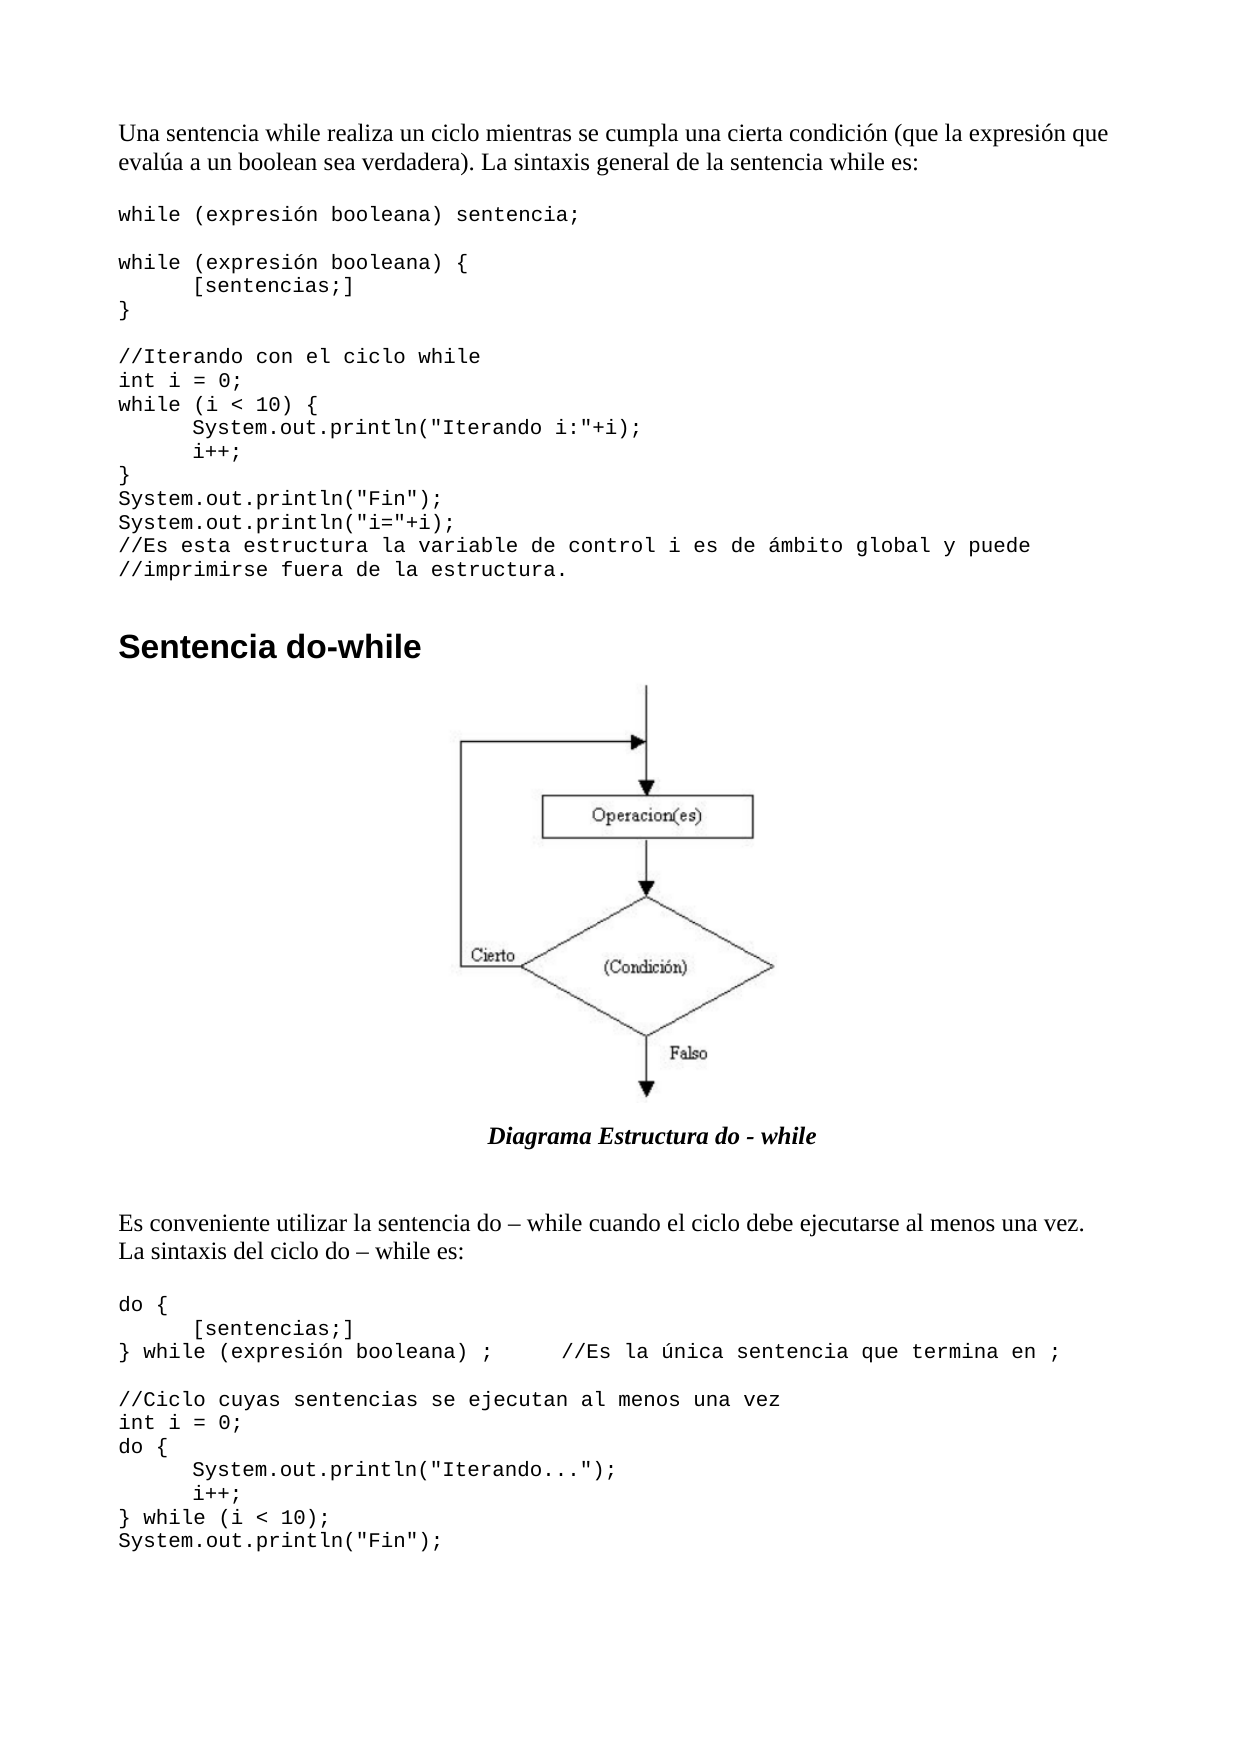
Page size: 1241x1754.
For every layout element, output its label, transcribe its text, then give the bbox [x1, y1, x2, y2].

text do { [118, 1436, 1122, 1459]
text [sentencias;] [118, 1318, 1122, 1341]
text } [118, 299, 1122, 323]
text //Iterando con el ciclo while [118, 346, 1122, 370]
text System.out.println("Iterando i:"+i); [118, 417, 1122, 441]
text Es conveniente utilizar la sentencia do – while cuando el ciclo debe ejecutarse al menos una vez. [118, 1208, 1122, 1236]
text while (i < 10) { [118, 393, 1122, 417]
text } while (expresión booleana) ; //Es la única sentencia que termina en ; [118, 1341, 1122, 1365]
text int i = 0; [118, 370, 1122, 393]
text [sentencias;] [118, 275, 1122, 299]
text //Es esta estructura la variable de control i es de ámbito global y puede //imprimirse fuera de la estructura. [118, 535, 1122, 583]
text System.out.println("i="+i); [118, 512, 1122, 535]
picture [422, 678, 819, 1103]
text System.out.println("Fin"); [118, 1530, 1122, 1554]
text while (expresión booleana) { [118, 252, 1122, 275]
text do { [118, 1294, 1122, 1318]
text Diagrama Estructura do - while [118, 1121, 1122, 1150]
text System.out.println("Iterando..."); [118, 1459, 1122, 1483]
text Una sentencia while realiza un ciclo mientras se cumpla una cierta condición (que la expresión que [118, 118, 1122, 147]
subtitle Sentencia do-while [118, 627, 1122, 666]
text } while (i < 10); [118, 1507, 1122, 1530]
text i++; [118, 441, 1122, 464]
text int i = 0; [118, 1412, 1122, 1436]
text } [118, 464, 1122, 488]
text //Ciclo cuyas sentencias se ejecutan al menos una vez [118, 1388, 1122, 1412]
text System.out.println("Fin"); [118, 488, 1122, 512]
text while (expresión booleana) sentencia; [118, 204, 1122, 228]
text La sintaxis del ciclo do – while es: [118, 1236, 1122, 1265]
text i++; [118, 1483, 1122, 1507]
text evalúa a un boolean sea verdadera). La sintaxis general de la sentencia while es: [118, 147, 1122, 176]
